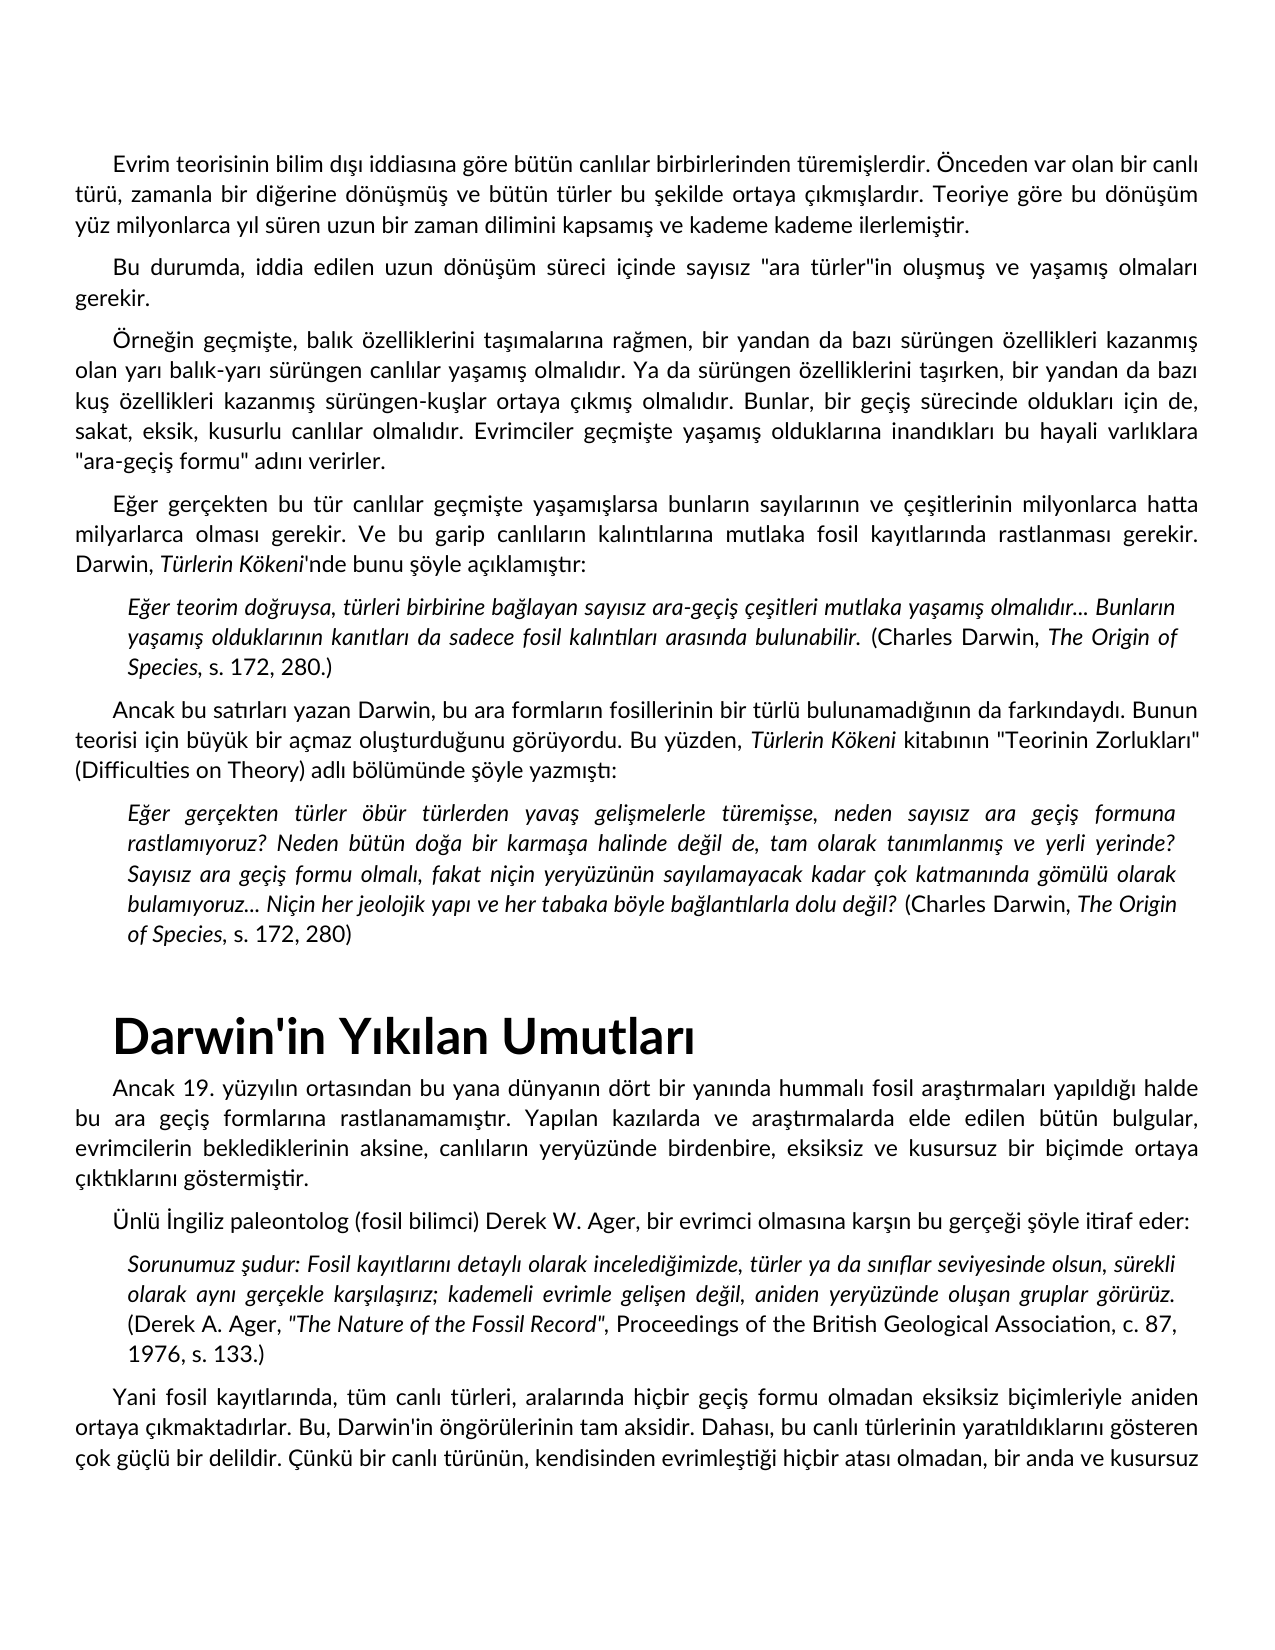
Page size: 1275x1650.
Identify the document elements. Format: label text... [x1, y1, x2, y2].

text Yani fosil kayıtlarında, tüm canlı türleri, aralarında hiçbir geçiş formu olmadan eksiksiz biçimleriyle aniden ortaya çıkmaktadırlar. Bu, Darwin'in öngörülerinin tam aksidir. Dahası, bu canlı türlerinin yaratıldıklarını gösteren çok güçlü bir delildir. Çünkü bir canlı türünün, kendisinden evrimleştiği hiçbir atası olmadan, bir anda ve kusursuz [75, 1383, 1200, 1471]
text Sorunumuz şudur: Fosil kayıtlarını detaylı olarak incelediğimizde, türler ya da sınıflar seviyesinde olsun, sürekli olarak aynı gerçekle karşılaşırız; kademeli evrimle gelişen değil, aniden yeryüzünde oluşan gruplar görürüz. (Derek A. Ager, "The Nature of the Fossil Record", Proceedings of the British Geological Association, c. 87, 1976, s. 133.) [127, 1249, 1177, 1368]
text Bu durumda, iddia edilen uzun dönüşüm süreci içinde sayısız "ara türler"in oluşmuş ve yaşamış olmaları gerekir. [75, 253, 1200, 311]
text Ancak 19. yüzyılın ortasından bu yana dünyanın dört bir yanında hummalı fosil araştırmaları yapıldığı halde bu ara geçiş formlarına rastlanamamıştır. Yapılan kazılarda ve araştırmalarda elde edilen bütün bulgular, evrimcilerin beklediklerinin aksine, canlıların yeryüzünde birdenbire, eksiksiz ve kusursuz bir biçimde ortaya çıktıklarını göstermiştir. [75, 1073, 1200, 1192]
text Eğer gerçekten bu tür canlılar geçmişte yaşamışlarsa bunların sayılarının ve çeşitlerinin milyonlarca hatta milyarlarca olması gerekir. Ve bu garip canlıların kalıntılarına mutlaka fosil kayıtlarında rastlanması gerekir. Darwin, Türlerin Kökeni'nde bunu şöyle açıklamıştır: [75, 489, 1200, 577]
text Eğer teorim doğruysa, türleri birbirine bağlayan sayısız ara-geçiş çeşitleri mutlaka yaşamış olmalıdır... Bunların yaşamış olduklarının kanıtları da sadece fosil kalıntıları arasında bulunabilir. (Charles Darwin, The Origin of Species, s. 172, 280.) [127, 593, 1177, 681]
text Örneğin geçmişte, balık özelliklerini taşımalarına rağmen, bir yandan da bazı sürüngen özellikleri kazanmış olan yarı balık-yarı sürüngen canlılar yaşamış olmalıdır. Ya da sürüngen özelliklerini taşırken, bir yandan da bazı kuş özellikleri kazanmış sürüngen-kuşlar ortaya çıkmış olmalıdır. Bunlar, bir geçiş sürecinde oldukları için de, sakat, eksik, kusurlu canlılar olmalıdır. Evrimciler geçmişte yaşamış olduklarına inandıkları bu hayali varlıklara "ara-geçiş formu" adını verirler. [75, 326, 1200, 474]
text Ancak bu satırları yazan Darwin, bu ara formların fosillerinin bir türlü bulunamadığının da farkındaydı. Bunun teorisi için büyük bir açmaz oluşturduğunu görüyordu. Bu yüzden, Türlerin Kökeni kitabının "Teorinin Zorlukları" (Difficulties on Theory) adlı bölümünde şöyle yazmıştı: [75, 696, 1200, 784]
text Ünlü İngiliz paleontolog (fosil bilimci) Derek W. Ager, bir evrimci olmasına karşın bu gerçeği şöyle itiraf eder: [75, 1207, 1200, 1234]
subtitle Darwin'in Yıkılan Umutları [112, 1005, 1200, 1065]
text Eğer gerçekten türler öbür türlerden yavaş gelişmelerle türemişse, neden sayısız ara geçiş formuna rastlamıyoruz? Neden bütün doğa bir karmaşa halinde değil de, tam olarak tanımlanmış ve yerli yerinde? Sayısız ara geçiş formu olmalı, fakat niçin yeryüzünün sayılamayacak kadar çok katmanında gömülü olarak bulamıyoruz... Niçin her jeolojik yapı ve her tabaka böyle bağlantılarla dolu değil? (Charles Darwin, The Origin of Species, s. 172, 280) [127, 799, 1177, 947]
text Evrim teorisinin bilim dışı iddiasına göre bütün canlılar birbirlerinden türemişlerdir. Önceden var olan bir canlı türü, zamanla bir diğerine dönüşmüş ve bütün türler bu şekilde ortaya çıkmışlardır. Teoriye göre bu dönüşüm yüz milyonlarca yıl süren uzun bir zaman dilimini kapsamış ve kademe kademe ilerlemiştir. [75, 150, 1200, 238]
